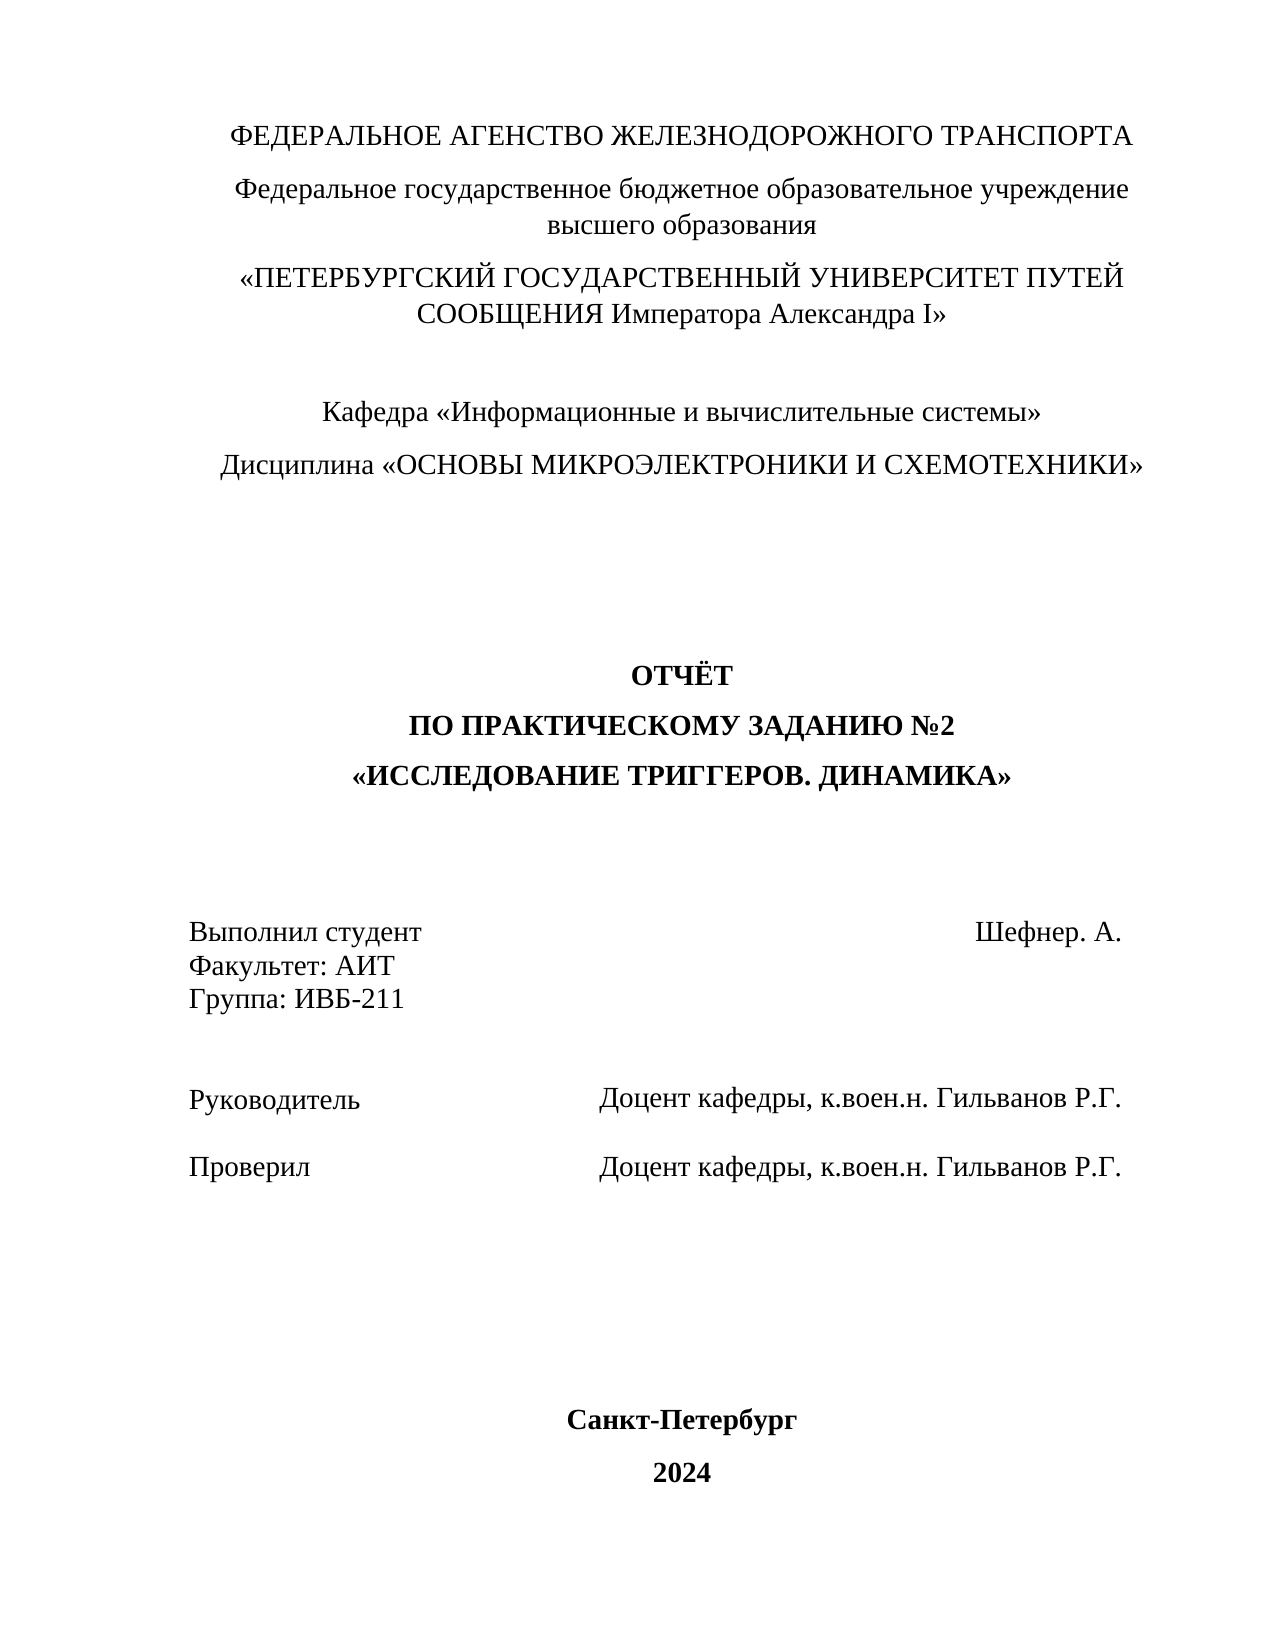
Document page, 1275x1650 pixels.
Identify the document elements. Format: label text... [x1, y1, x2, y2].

text «ПЕТЕРБУРГСКИЙ ГОСУДАРСТВЕННЫЙ УНИВЕРСИТЕТ ПУТЕЙ СООБЩЕНИЯ Императора Александра I» [177, 260, 1186, 329]
table_cell Доцент кафедры, к.воен.н. Гильванов Р.Г. [576, 1149, 1133, 1302]
table_cell Проверил [177, 1149, 576, 1302]
text 2024 [177, 1455, 1186, 1488]
table_header Шефнер. А. [576, 914, 1133, 1079]
text ФЕДЕРАЛЬНОЕ АГЕНСТВО ЖЕЛЕЗНОДОРОЖНОГО ТРАНСПОРТА [177, 118, 1186, 152]
text ПО ПРАКТИЧЕСКОМУ ЗАДАНИЮ №2 [177, 708, 1186, 742]
text Санкт-Петербург [177, 1402, 1186, 1436]
table_cell Доцент кафедры, к.воен.н. Гильванов Р.Г. [576, 1080, 1133, 1149]
text Федеральное государственное бюджетное образовательное учреждение высшего образования [177, 171, 1186, 241]
text «ИССЛЕДОВАНИЕ ТРИГГЕРОВ. ДИНАМИКА» [177, 758, 1186, 792]
text Кафедра «Информационные и вычислительные системы» [177, 394, 1186, 427]
table_header Выполнил студент Факультет: АИТ Группа: ИВБ-211 Руководитель [177, 914, 576, 1149]
text ОТЧЁТ [177, 658, 1186, 692]
text Дисциплина «ОСНОВЫ МИКРОЭЛЕКТРОНИКИ И СХЕМОТЕХНИКИ» [177, 447, 1186, 480]
